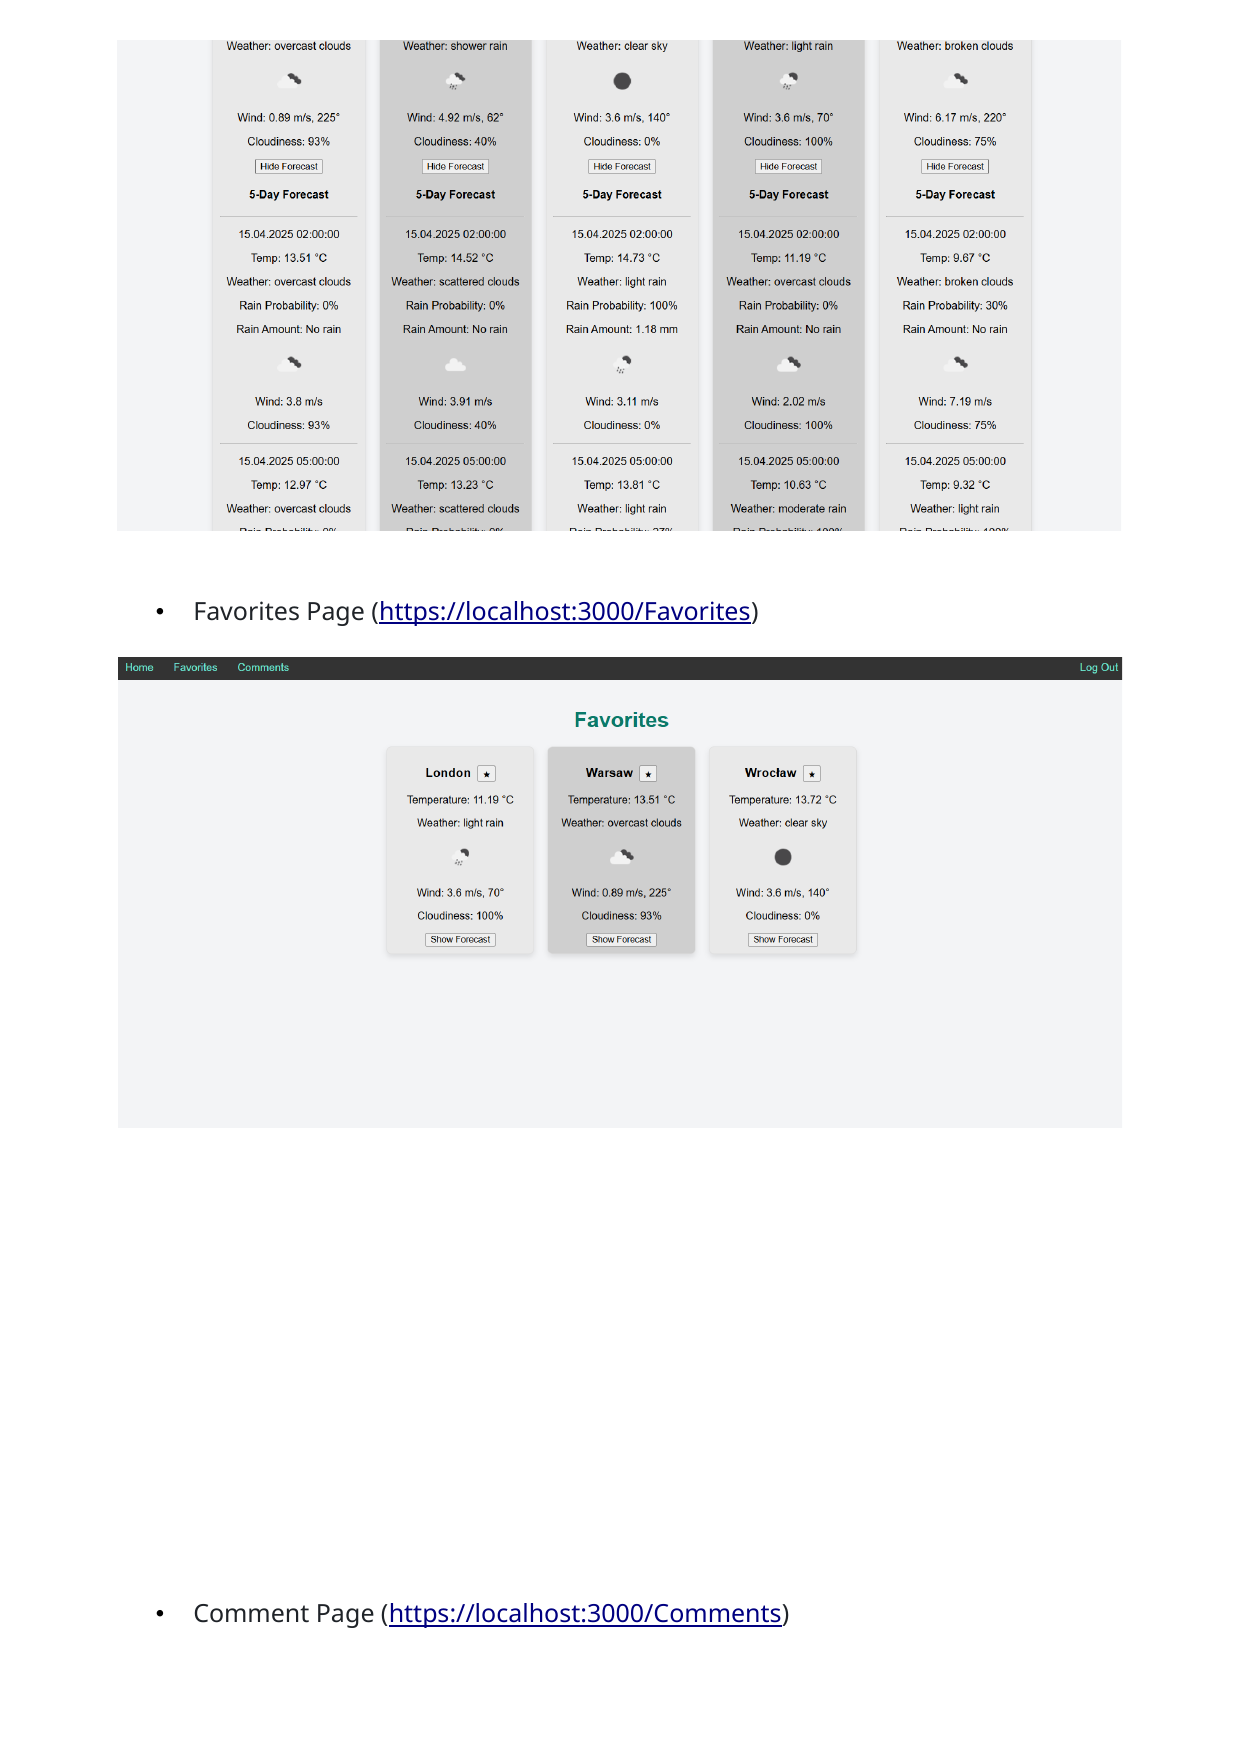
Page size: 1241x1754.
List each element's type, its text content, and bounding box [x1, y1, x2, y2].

list Comment Page (https://localhost:3000/Comments) [156, 1596, 1122, 1630]
list Favorites Page (https://localhost:3000/Favorites) [156, 593, 1122, 627]
picture [118, 657, 1123, 1128]
picture [117, 40, 1122, 531]
